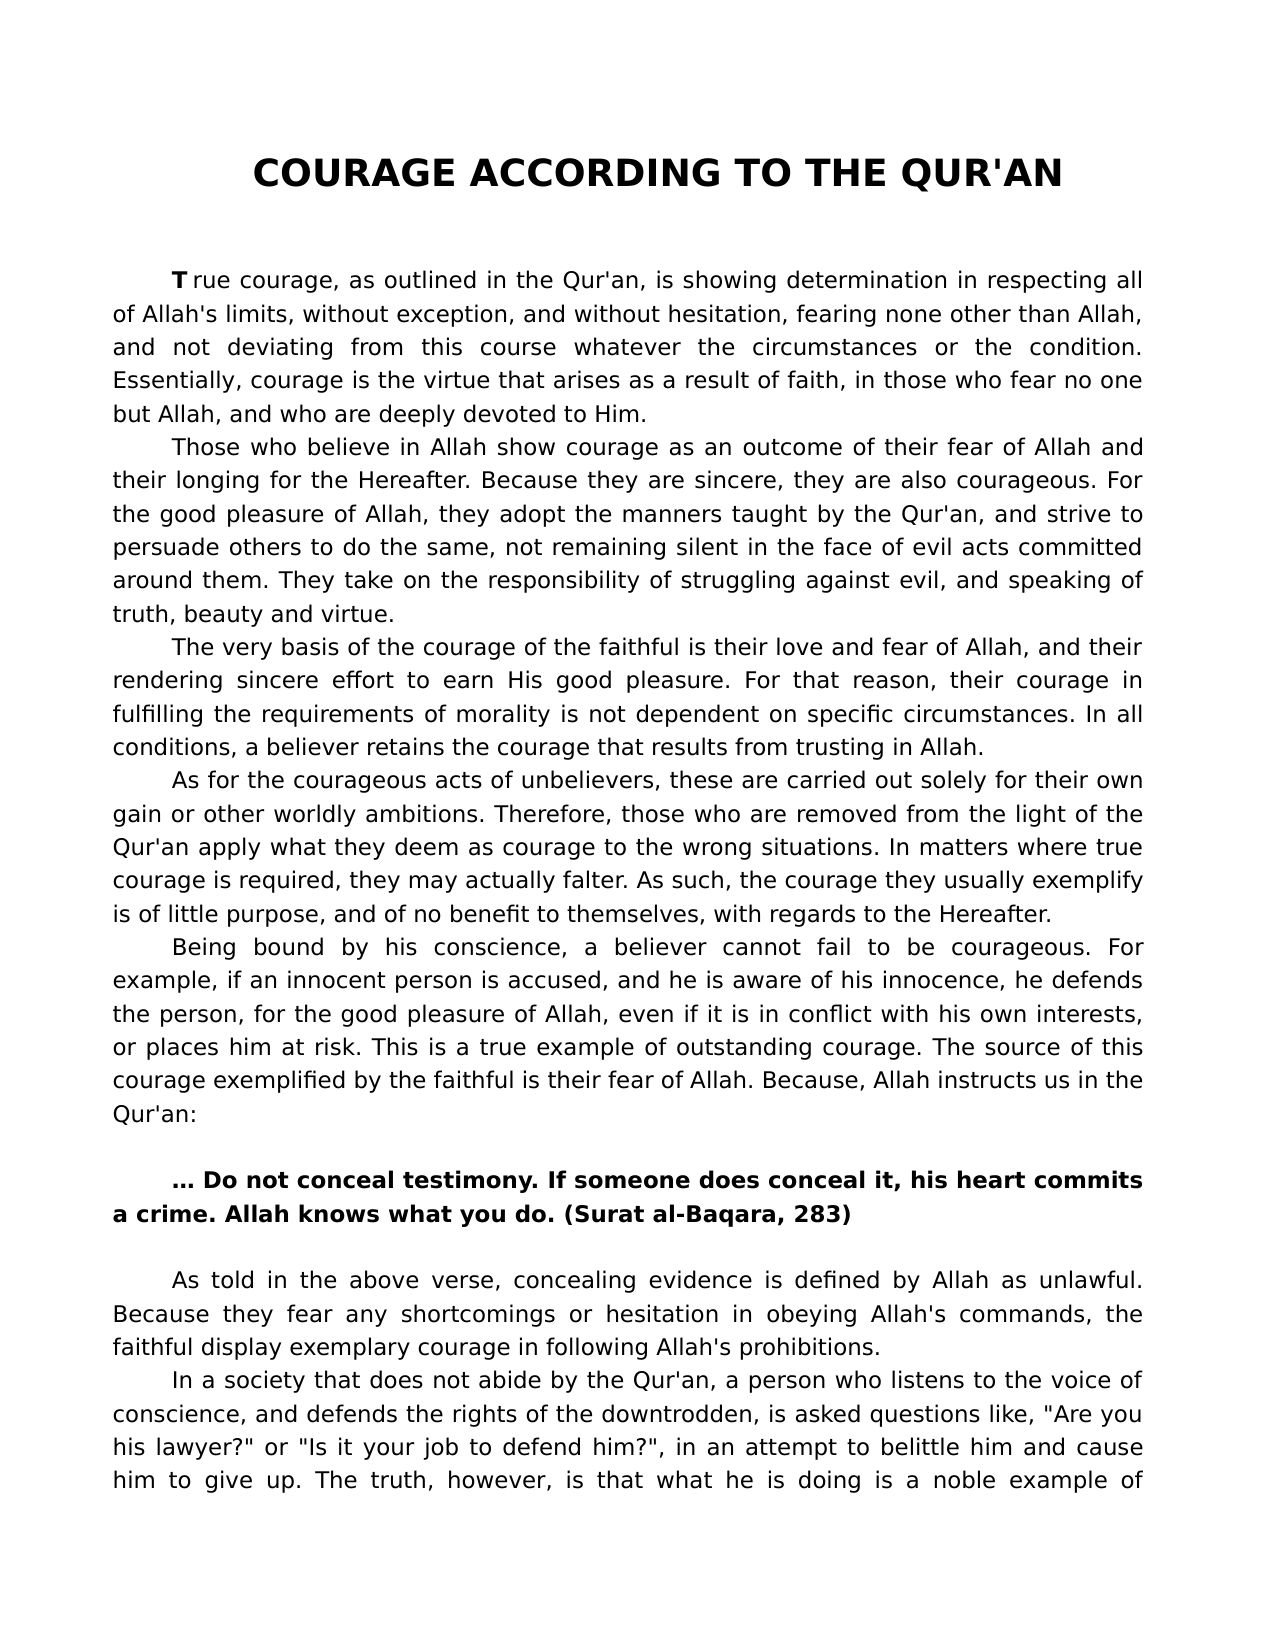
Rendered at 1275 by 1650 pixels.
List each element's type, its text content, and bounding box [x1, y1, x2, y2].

text True courage, as outlined in the Qur'an, is showing determination in respecting all of Allah's limits, without exception, and without hesitation, fearing none other than Allah, and not deviating from this course whatever the circumstances or the condition. Essentially, courage is the virtue that arises as a result of faith, in those who fear no one but Allah, and who are deeply devoted to Him. [112, 262, 1145, 429]
text Those who believe in Allah show courage as an outcome of their fear of Allah and their longing for the Hereafter. Because they are sincere, they are also courageous. For the good pleasure of Allah, they adopt the manners taught by the Qur'an, and strive to persuade others to do the same, not remaining silent in the face of evil acts committed around them. They take on the responsibility of struggling against evil, and speaking of truth, beauty and virtue. [112, 429, 1145, 629]
text COURAGE ACCORDING TO THE QUR'AN [112, 148, 1145, 196]
text As told in the above verse, concealing evidence is defined by Allah as unlawful. Because they fear any shortcomings or hesitation in obeying Allah's commands, the faithful display exemplary courage in following Allah's prohibitions. [112, 1262, 1145, 1362]
text In a society that does not abide by the Qur'an, a person who listens to the voice of conscience, and defends the rights of the downtrodden, is asked questions like, "Are you his lawyer?" or "Is it your job to defend him?", in an attempt to belittle him and cause him to give up. The truth, however, is that what he is doing is a noble example of [112, 1362, 1145, 1496]
text As for the courageous acts of unbelievers, these are carried out solely for their own gain or other worldly ambitions. Therefore, those who are removed from the light of the Qur'an apply what they deem as courage to the wrong situations. In matters where true courage is required, they may actually falter. As such, the courage they usually exemplify is of little purpose, and of no benefit to themselves, with regards to the Hereafter. [112, 762, 1145, 929]
text Being bound by his conscience, a believer cannot fail to be courageous. For example, if an innocent person is accused, and he is aware of his innocence, he defends the person, for the good pleasure of Allah, even if it is in conflict with his own interests, or places him at risk. This is a true example of outstanding courage. The source of this courage exemplified by the faithful is their fear of Allah. Because, Allah instructs us in the Qur'an: [112, 929, 1145, 1129]
text The very basis of the courage of the faithful is their love and fear of Allah, and their rendering sincere effort to earn His good pleasure. For that reason, their courage in fulfilling the requirements of morality is not dependent on specific circumstances. In all conditions, a believer retains the courage that results from trusting in Allah. [112, 629, 1145, 762]
text … Do not conceal testimony. If someone does conceal it, his heart commits a crime. Allah knows what you do. (Surat al-Baqara, 283) [112, 1162, 1145, 1229]
